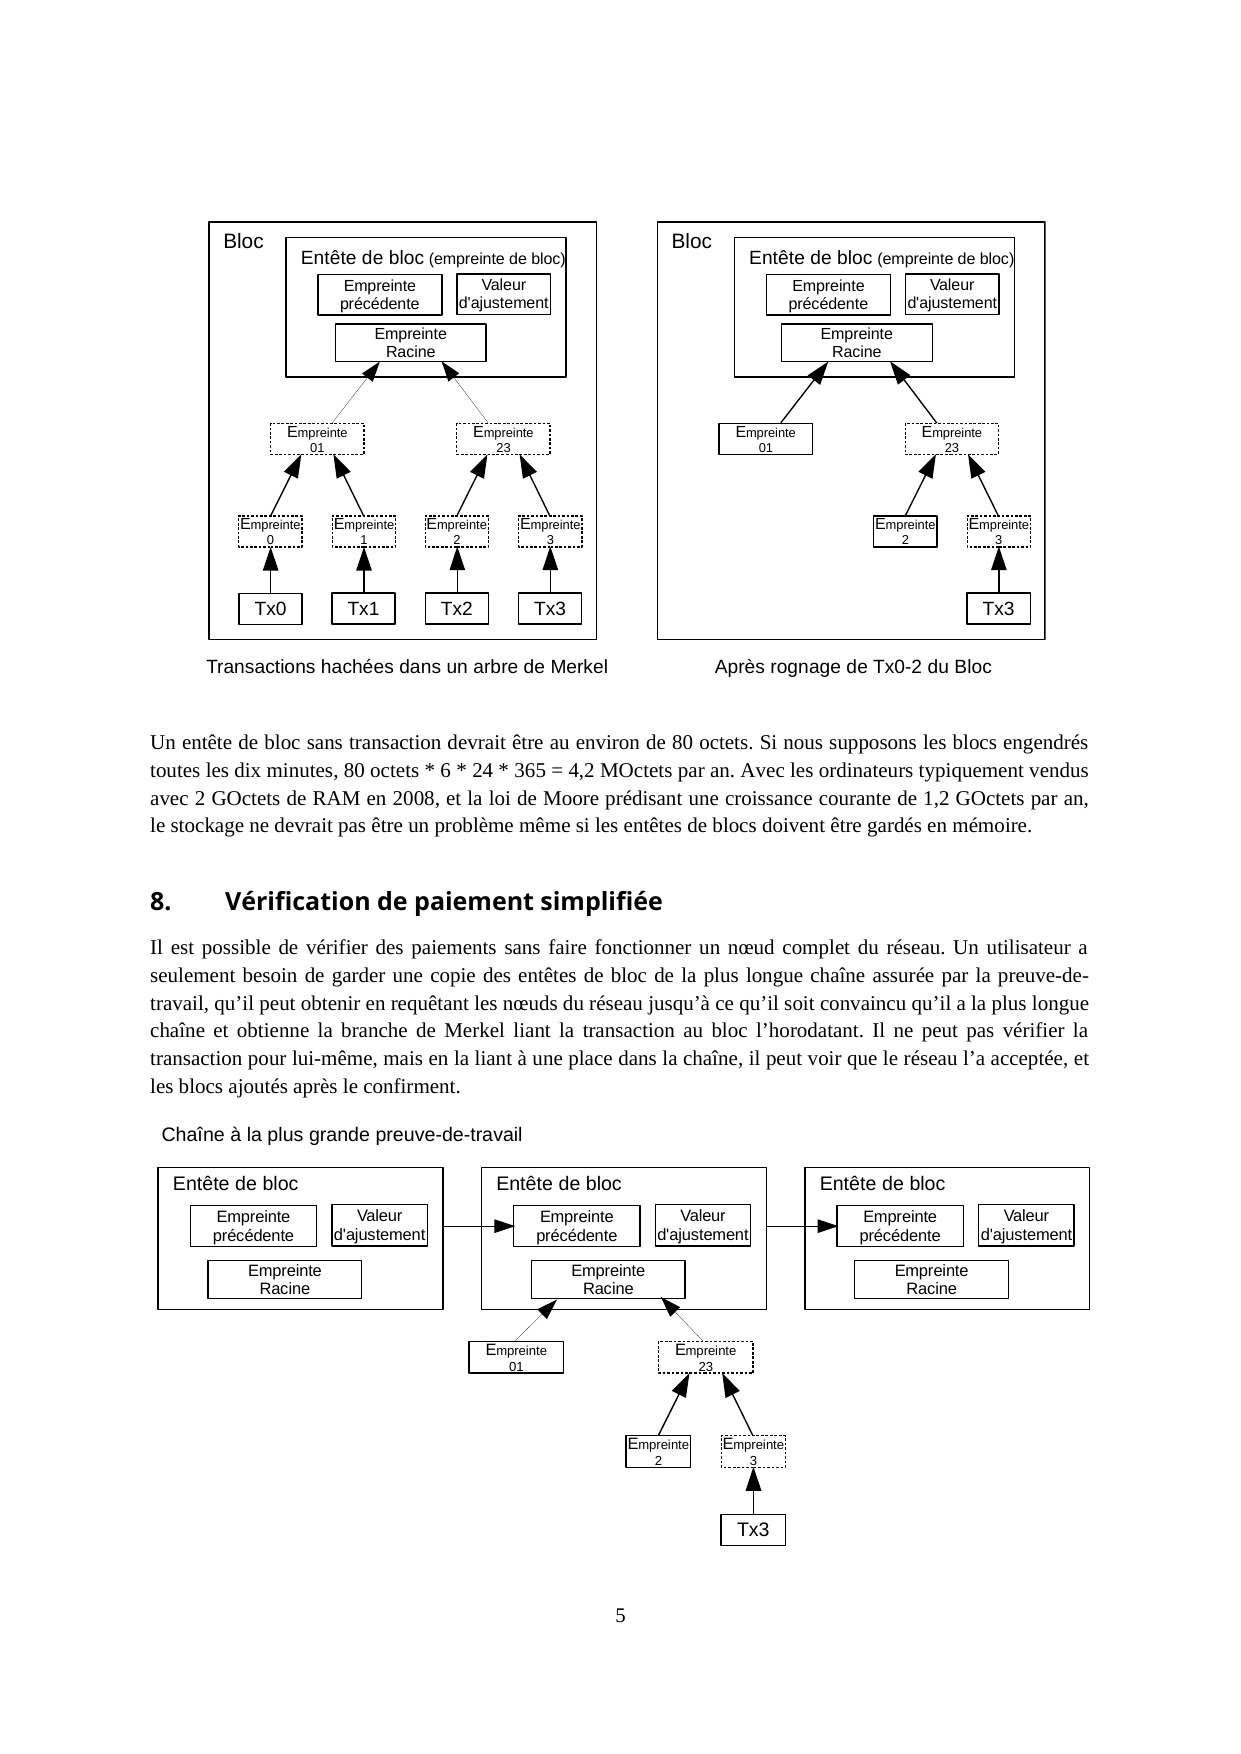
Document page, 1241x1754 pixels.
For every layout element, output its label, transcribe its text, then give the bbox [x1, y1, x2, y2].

subtitle 8. Vérification de paiement simplifiée [150, 884, 1091, 918]
text Un entête de bloc sans transaction devrait être au environ de 80 octets. Si nous supposons les blocs engendrés toutes les dix minutes, 80 octets * 6 * 24 * 365 = 4,2 MOctets par an. Avec les ordinateurs typiquement vendus avec 2 GOctets de RAM en 2008, et la loi de Moore prédisant une croissance courante de 1,2 GOctets par an, le stockage ne devrait pas être un problème même si les entêtes de blocs doivent être gardés en mémoire. [150, 730, 1091, 837]
text Il est possible de vérifier des paiements sans faire fonctionner un nœud complet du réseau. Un utilisateur a seulement besoin de garder une copie des entêtes de bloc de la plus longue chaîne assurée par la preuve-de-travail, qu’il peut obtenir en requêtant les nœuds du réseau jusqu’à ce qu’il soit convaincu qu’il a la plus longue chaîne et obtienne la branche de Merkel liant la transaction au bloc l’horodatant. Il ne peut pas vérifier la transaction pour lui-même, mais en la liant à une place dans la chaîne, il peut voir que le réseau l’a acceptée, et les blocs ajoutés après le confirment. [150, 935, 1091, 1098]
